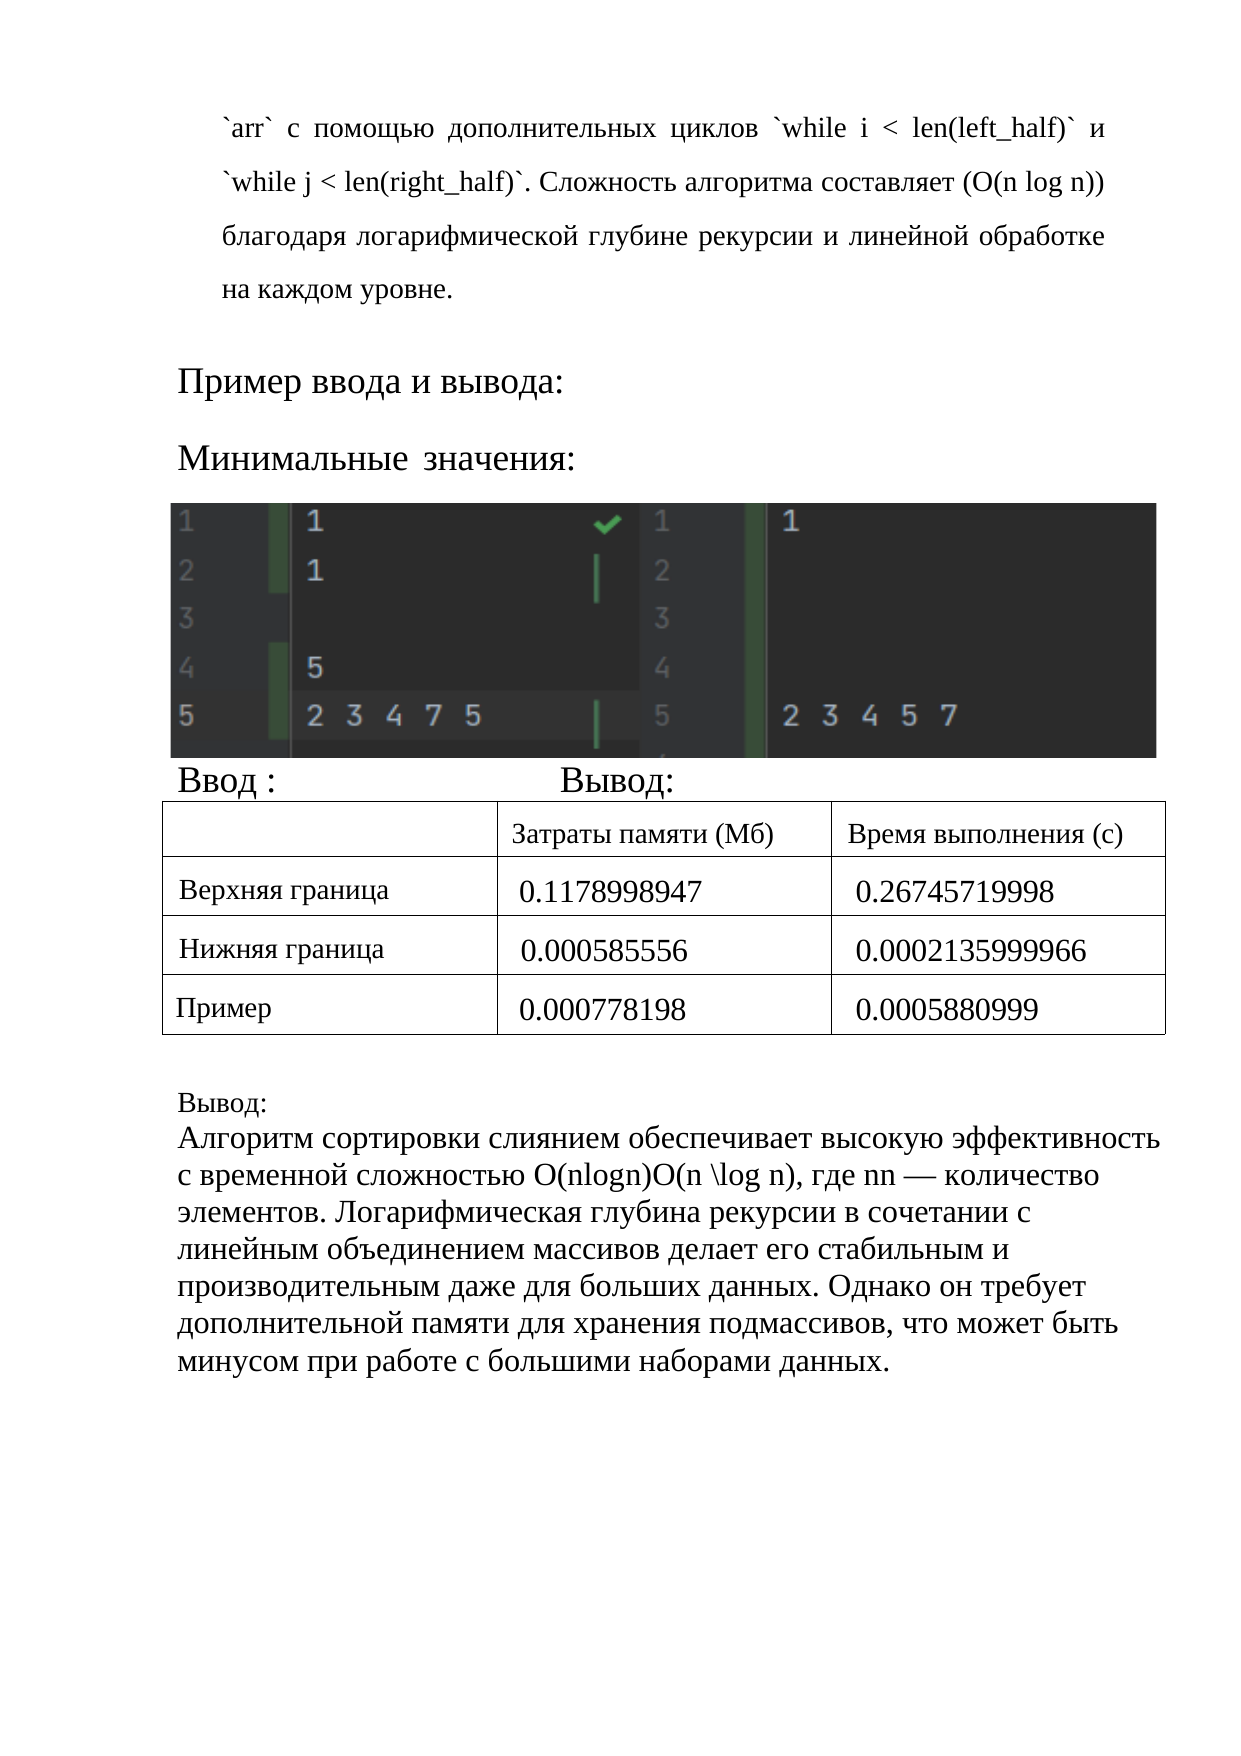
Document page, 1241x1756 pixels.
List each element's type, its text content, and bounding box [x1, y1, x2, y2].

table_header Затраты памяти (Мб) [498, 802, 831, 856]
table_cell 0.0005880999 [832, 975, 1165, 1033]
table_cell 0.26745719998 [832, 857, 1165, 915]
table_cell 0.000778198 [498, 975, 831, 1033]
table_header [163, 802, 497, 856]
table_cell Пример [163, 975, 497, 1033]
text `arr` с помощью дополнительных циклов `while i < len(left_half)` и `while j < len(right_half)`. Сложность алгоритма составляет (O(n log n)) благодаря логарифмической глубине рекурсии и линейной обработке на каждом уровне. [222, 110, 1106, 305]
table_cell 0.1178998947 [498, 857, 831, 915]
table_cell 0.000585556 [498, 916, 831, 974]
table_cell Верхняя граница [163, 857, 497, 915]
text Вывод: Алгоритм сортировки слиянием обеспечивает высокую эффективность с временной сложностью O(nlog⁡n)O(n \log n), где nn — количество элементов. Логарифмическая глубина рекурсии в сочетании с линейным объединением массивов делает его стабильным и производительным даже для больших данных. Однако он требует дополнительной памяти для хранения подмассивов, что может быть минусом при работе с большими наборами данных. [177, 1085, 1165, 1378]
subtitle Ввод : Вывод: [177, 512, 1165, 801]
table_cell Нижняя граница [163, 916, 497, 974]
subtitle Пример ввода и вывода: [177, 359, 1165, 402]
subtitle Минимальные значения: [177, 435, 1165, 478]
picture [170, 503, 1157, 758]
table_cell 0.0002135999966 [832, 916, 1165, 974]
table_header Время выполнения (с) [832, 802, 1165, 856]
